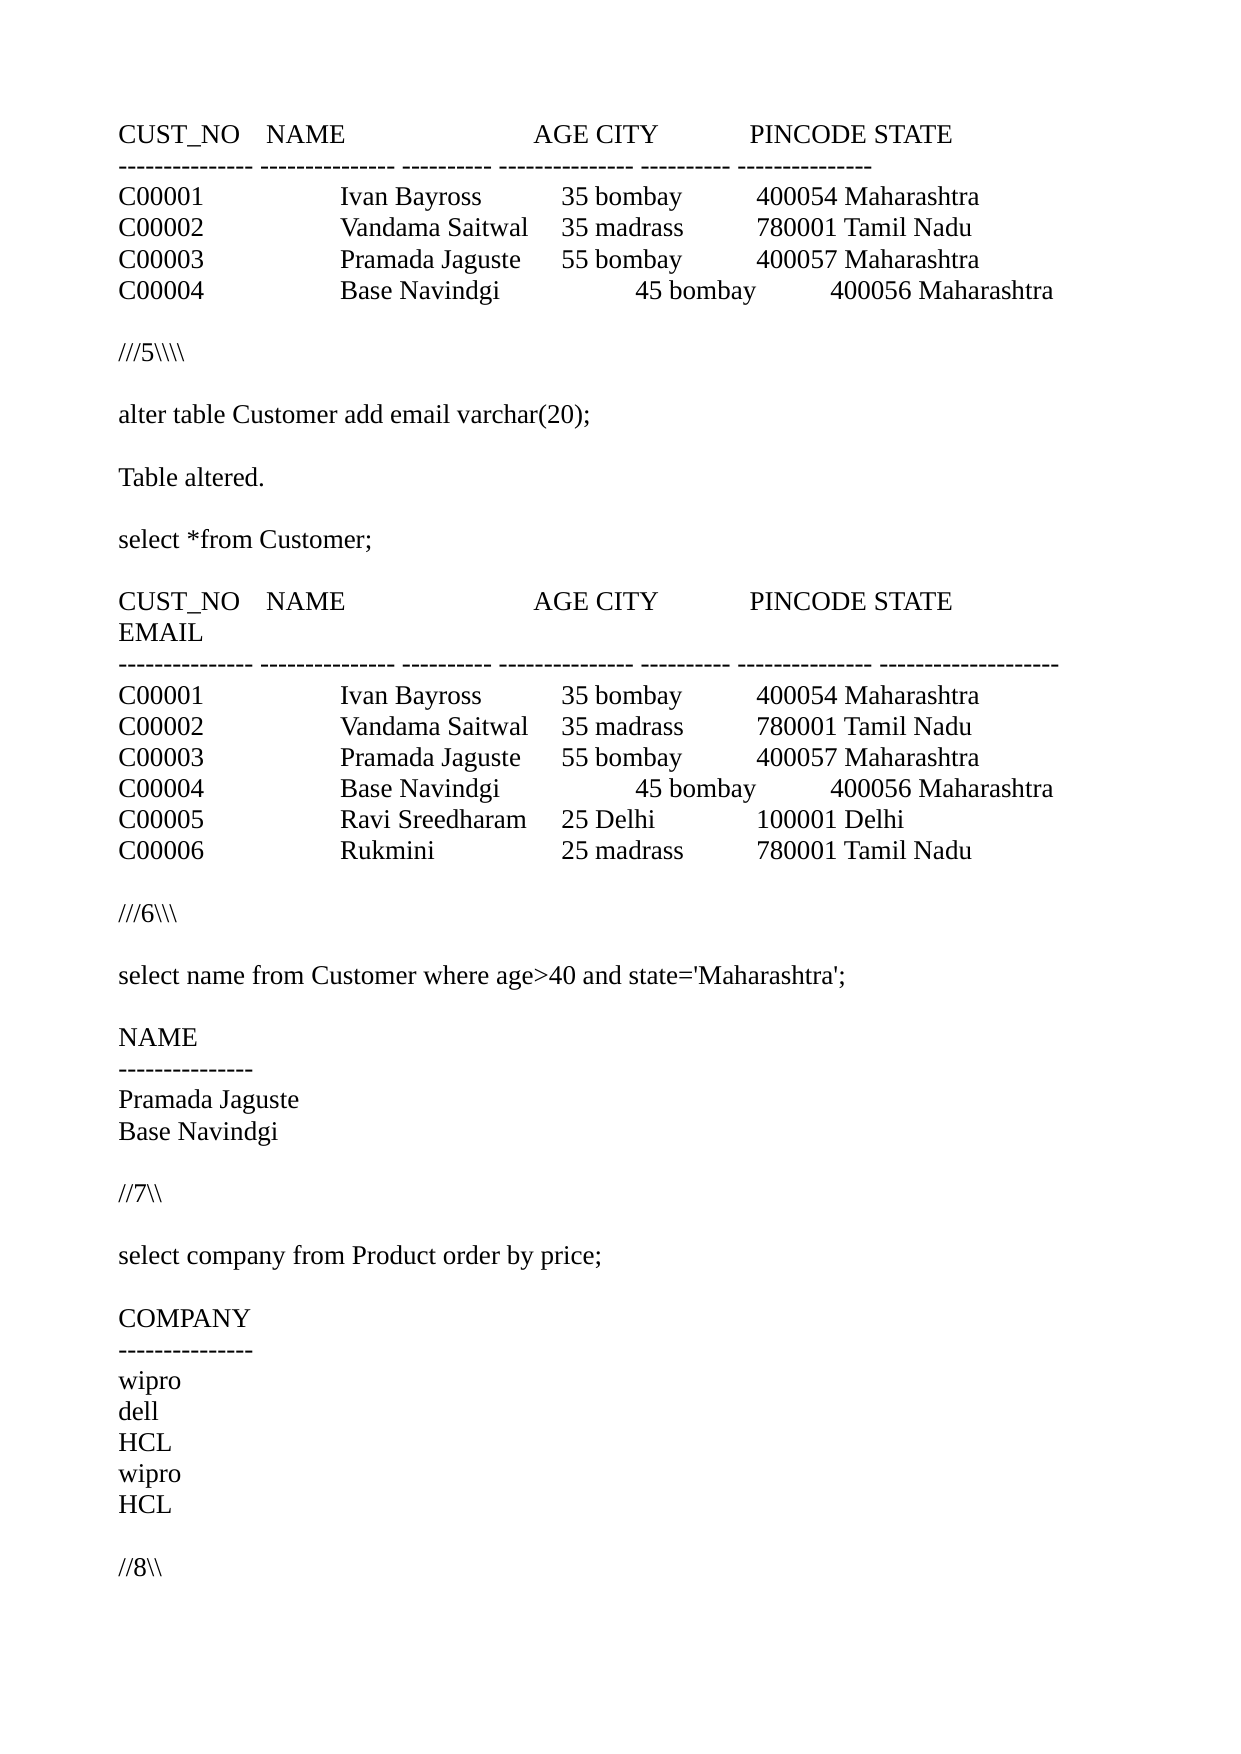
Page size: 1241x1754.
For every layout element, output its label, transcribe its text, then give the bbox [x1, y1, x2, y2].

text C00002 Vandama Saitwal 35 madrass 780001 Tamil Nadu [118, 710, 1122, 741]
text select *from Customer; [118, 523, 1122, 554]
text ///6\\\ [118, 897, 1122, 928]
text --------------- --------------- ---------- --------------- ---------- --------------- -------------------- [118, 648, 1122, 679]
text Pramada Jaguste [118, 1084, 1122, 1115]
text Table altered. [118, 461, 1122, 492]
text --------------- [118, 1333, 1122, 1364]
text C00002 Vandama Saitwal 35 madrass 780001 Tamil Nadu [118, 212, 1122, 243]
text //7\\ [118, 1177, 1122, 1208]
text alter table Customer add email varchar(20); [118, 398, 1122, 429]
text COMPANY [118, 1302, 1122, 1333]
text select name from Customer where age>40 and state='Maharashtra'; [118, 959, 1122, 990]
text Base Navindgi [118, 1115, 1122, 1146]
text C00001 Ivan Bayross 35 bombay 400054 Maharashtra [118, 180, 1122, 212]
text CUST_NO NAME AGE CITY PINCODE STATE [118, 118, 1122, 149]
text C00003 Pramada Jaguste 55 bombay 400057 Maharashtra [118, 243, 1122, 274]
text C00006 Rukmini 25 madrass 780001 Tamil Nadu [118, 834, 1122, 866]
text NAME [118, 1021, 1122, 1052]
text C00003 Pramada Jaguste 55 bombay 400057 Maharashtra [118, 741, 1122, 772]
text C00001 Ivan Bayross 35 bombay 400054 Maharashtra [118, 679, 1122, 710]
text C00005 Ravi Sreedharam 25 Delhi 100001 Delhi [118, 803, 1122, 834]
text wipro [118, 1457, 1122, 1488]
text C00004 Base Navindgi 45 bombay 400056 Maharashtra [118, 274, 1122, 305]
text ///5\\\\ [118, 336, 1122, 367]
text C00004 Base Navindgi 45 bombay 400056 Maharashtra [118, 772, 1122, 803]
text HCL [118, 1426, 1122, 1457]
text CUST_NO NAME AGE CITY PINCODE STATE EMAIL [118, 585, 1122, 648]
text HCL [118, 1488, 1122, 1520]
text select company from Product order by price; [118, 1239, 1122, 1271]
text dell [118, 1395, 1122, 1426]
text --------------- [118, 1052, 1122, 1084]
text --------------- --------------- ---------- --------------- ---------- --------------- [118, 149, 1122, 180]
text //8\\ [118, 1551, 1122, 1582]
text wipro [118, 1364, 1122, 1395]
